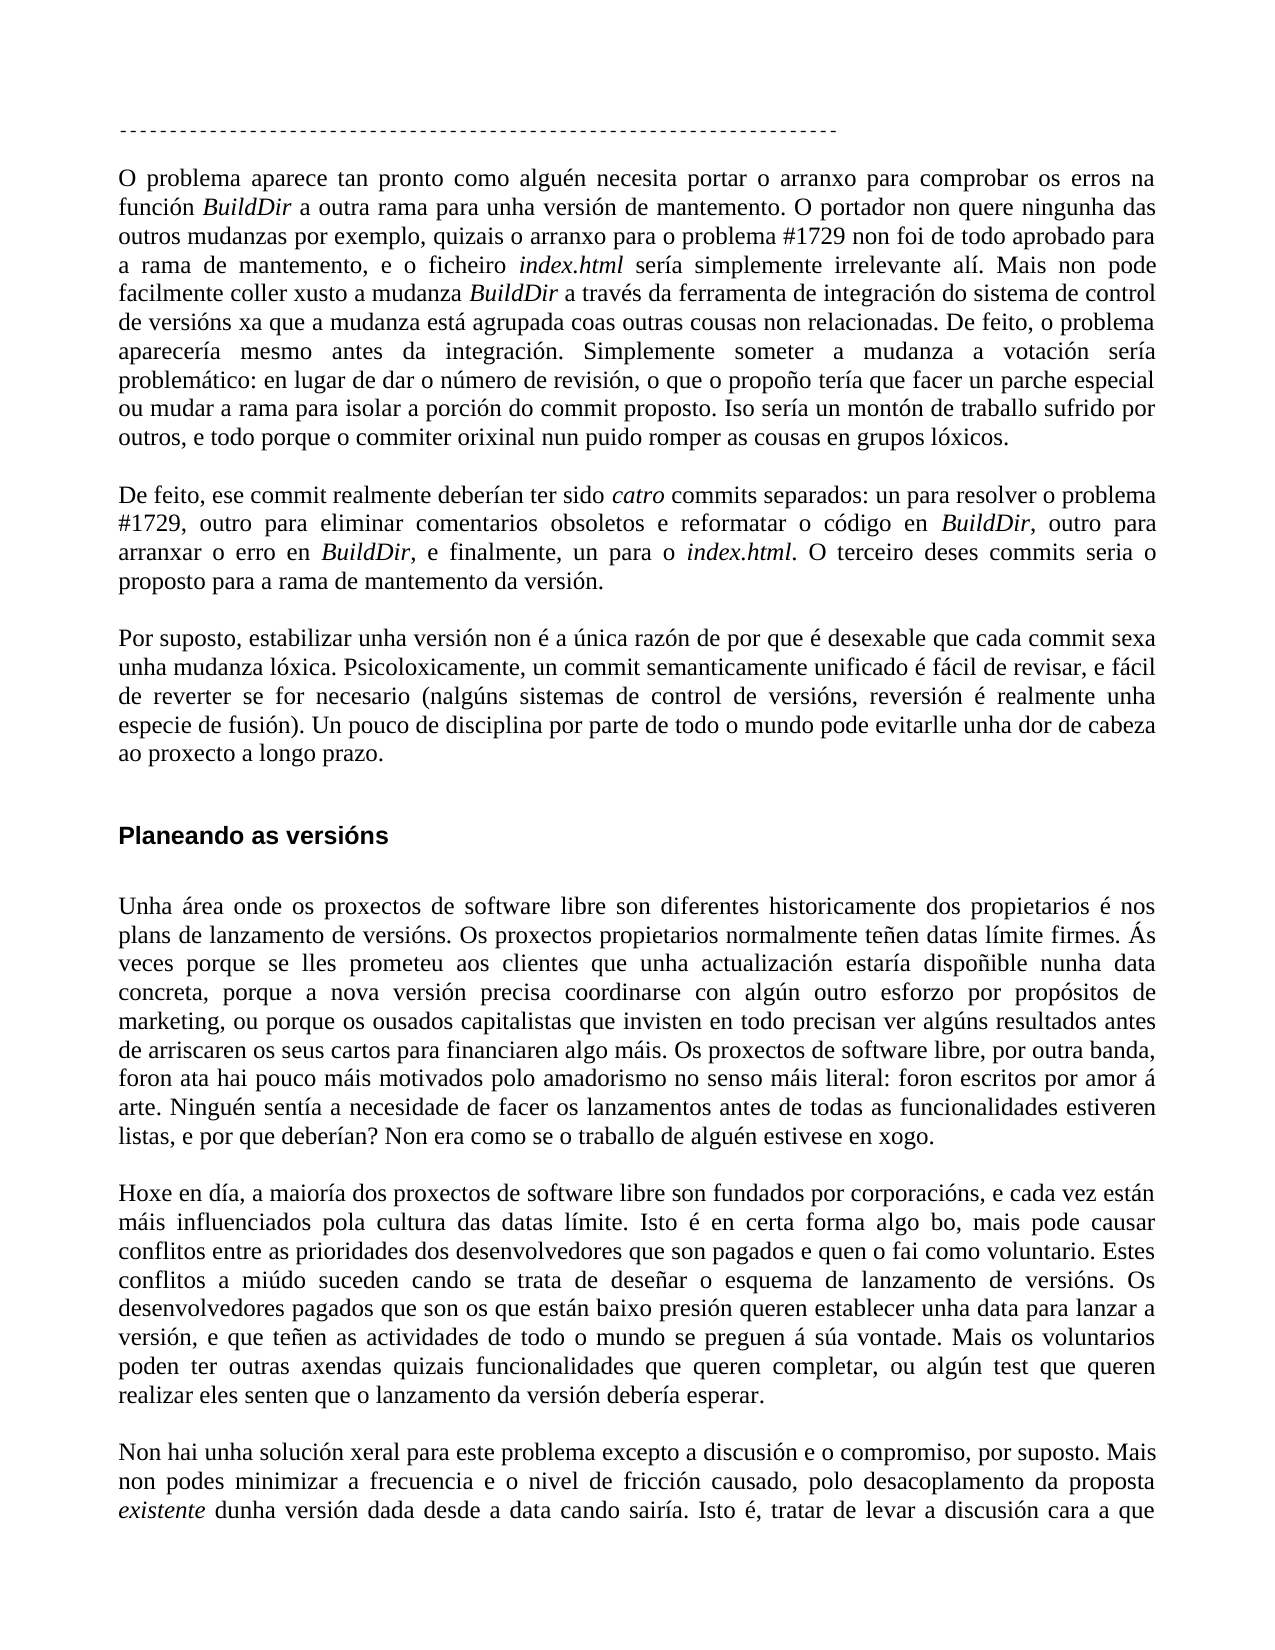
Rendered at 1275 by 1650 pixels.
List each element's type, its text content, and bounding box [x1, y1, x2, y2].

text Hoxe en día, a maioría dos proxectos de software libre son fundados por corporacións, e cada vez están máis influenciados pola cultura das datas límite. Isto é en certa forma algo bo, mais pode causar conflitos entre as prioridades dos desenvolvedores que son pagados e quen o fai como voluntario. Estes conflitos a miúdo suceden cando se trata de deseñar o esquema de lanzamento de versións. Os desenvolvedores pagados que son os que están baixo presión queren establecer unha data para lanzar a versión, e que teñen as actividades de todo o mundo se preguen á súa vontade. Mais os voluntarios poden ter outras axendas quizais funcionalidades que queren completar, ou algún test que queren realizar eles senten que o lanzamento da versión debería esperar. [118, 1178, 1157, 1408]
text O problema aparece tan pronto como alguén necesita portar o arranxo para comprobar os erros na función BuildDir a outra rama para unha versión de mantemento. O portador non quere ningunha das outros mudanzas por exemplo, quizais o arranxo para o problema #1729 non foi de todo aprobado para a rama de mantemento, e o ficheiro index.html sería simplemente irrelevante alí. Mais non pode facilmente coller xusto a mudanza BuildDir a través da ferramenta de integración do sistema de control de versións xa que a mudanza está agrupada coas outras cousas non relacionadas. De feito, o problema aparecería mesmo antes da integración. Simplemente someter a mudanza a votación sería problemático: en lugar de dar o número de revisión, o que o propoño tería que facer un parche especial ou mudar a rama para isolar a porción do commit proposto. Iso sería un montón de traballo sufrido por outros, e todo porque o commiter orixinal nun puido romper as cousas en grupos lóxicos. [118, 163, 1157, 451]
text Non hai unha solución xeral para este problema excepto a discusión e o compromiso, por suposto. Mais non podes minimizar a frecuencia e o nivel de fricción causado, polo desacoplamento da proposta existente dunha versión dada desde a data cando sairía. Isto é, tratar de levar a discusión cara a que [118, 1437, 1157, 1523]
text ------------------------------------------------------------------------ [118, 118, 1157, 141]
text Unha área onde os proxectos de software libre son diferentes historicamente dos propietarios é nos plans de lanzamento de versións. Os proxectos propietarios normalmente teñen datas límite firmes. Ás veces porque se lles prometeu aos clientes que unha actualización estaría dispoñible nunha data concreta, porque a nova versión precisa coordinarse con algún outro esforzo por propósitos de marketing, ou porque os ousados capitalistas que invisten en todo precisan ver algúns resultados antes de arriscaren os seus cartos para financiaren algo máis. Os proxectos de software libre, por outra banda, foron ata hai pouco máis motivados polo amadorismo no senso máis literal: foron escritos por amor á arte. Ninguén sentía a necesidade de facer os lanzamentos antes de todas as funcionalidades estiveren listas, e por que deberían? Non era como se o traballo de alguén estivese en xogo. [118, 891, 1157, 1150]
text Por suposto, estabilizar unha versión non é a única razón de por que é desexable que cada commit sexa unha mudanza lóxica. Psicoloxicamente, un commit semanticamente unificado é fácil de revisar, e fácil de reverter se for necesario (nalgúns sistemas de control de versións, reversión é realmente unha especie de fusión). Un pouco de disciplina por parte de todo o mundo pode evitarlle unha dor de cabeza ao proxecto a longo prazo. [118, 623, 1157, 767]
text De feito, ese commit realmente deberían ter sido catro commits separados: un para resolver o problema #1729, outro para eliminar comentarios obsoletos e reformatar o código en BuildDir, outro para arranxar o erro en BuildDir, e finalmente, un para o index.html. O terceiro deses commits seria o proposto para a rama de mantemento da versión. [118, 480, 1157, 595]
subtitle Planeando as versións [118, 821, 1157, 850]
